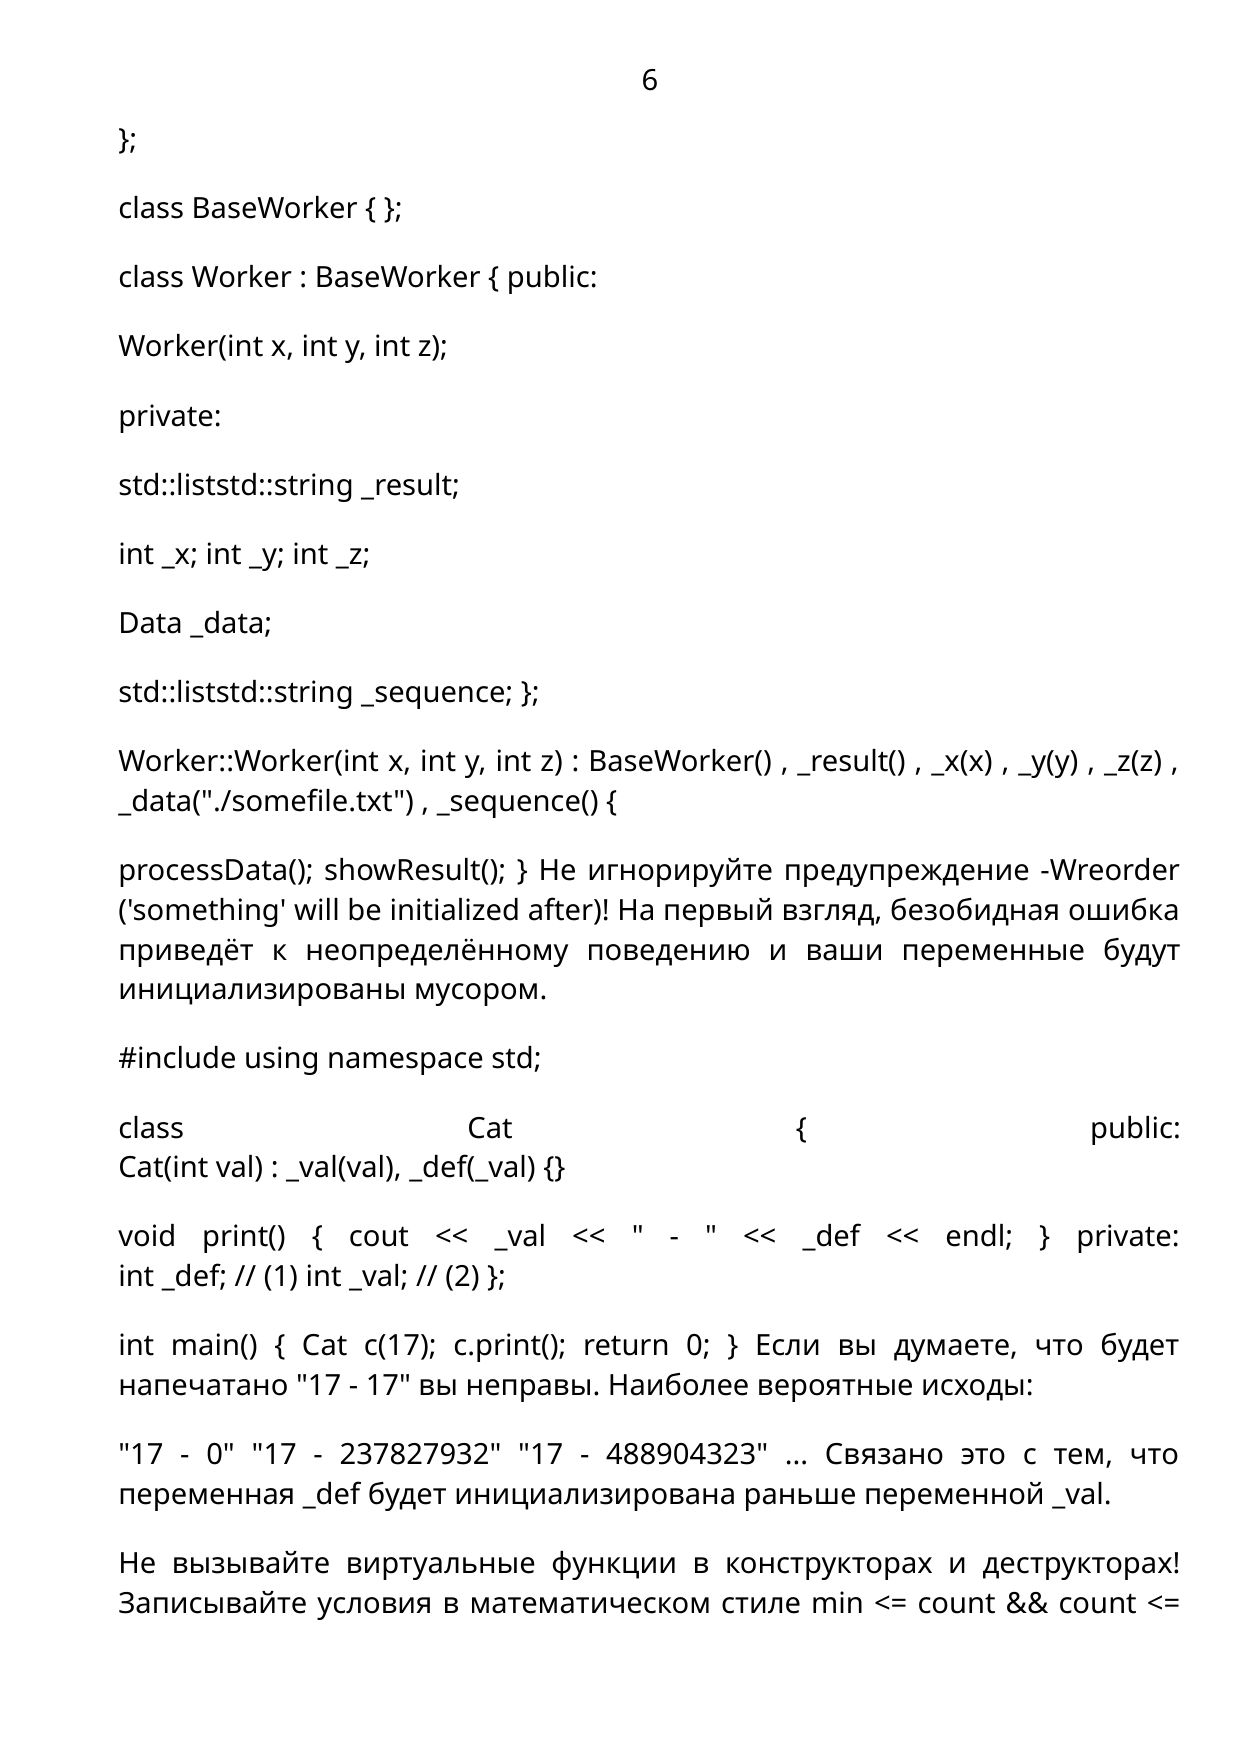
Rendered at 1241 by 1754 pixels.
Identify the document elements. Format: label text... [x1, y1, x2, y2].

text class Worker : BaseWorker { public: [118, 256, 1181, 296]
text }; [118, 118, 1181, 158]
text class Cat { public: Cat(int val) : _val(val), _def(_val) {} [118, 1107, 1181, 1186]
text Worker::Worker(int x, int y, int z) : BaseWorker() , _result() , _x(x) , _y(y) , _z(z) , _data("./somefile.txt") , _sequence() { [118, 741, 1181, 820]
text void print() { cout << _val << " - " << _def << endl; } private: int _def; // (1) int _val; // (2) }; [118, 1216, 1181, 1295]
text std::liststd::string _result; [118, 464, 1181, 504]
text int main() { Cat c(17); c.print(); return 0; } Если вы думаете, что будет напечатано "17 - 17" вы неправы. Наиболее вероятные исходы: [118, 1324, 1181, 1404]
text processData(); showResult(); } Не игнорируйте предупреждение -Wreorder ('something' will be initialized after)! На первый взгляд, безобидная ошибка приведёт к неопределённому поведению и ваши переменные будут инициализированы мусором. [118, 849, 1181, 1008]
text private: [118, 395, 1181, 434]
text "17 - 0" "17 - 237827932" "17 - 488904323" ... Связано это с тем, что переменная _def будет инициализирована раньше переменной _val. [118, 1433, 1181, 1513]
text Data _data; [118, 602, 1181, 642]
text Не вызывайте виртуальные функции в конструкторах и деструкторах! Записывайте условия в математическом стиле min <= count && count <= [118, 1542, 1181, 1622]
text #include using namespace std; [118, 1038, 1181, 1077]
text int _x; int _y; int _z; [118, 533, 1181, 573]
text Worker(int x, int y, int z); [118, 326, 1181, 365]
text class BaseWorker { }; [118, 187, 1181, 227]
text std::liststd::string _sequence; }; [118, 671, 1181, 711]
